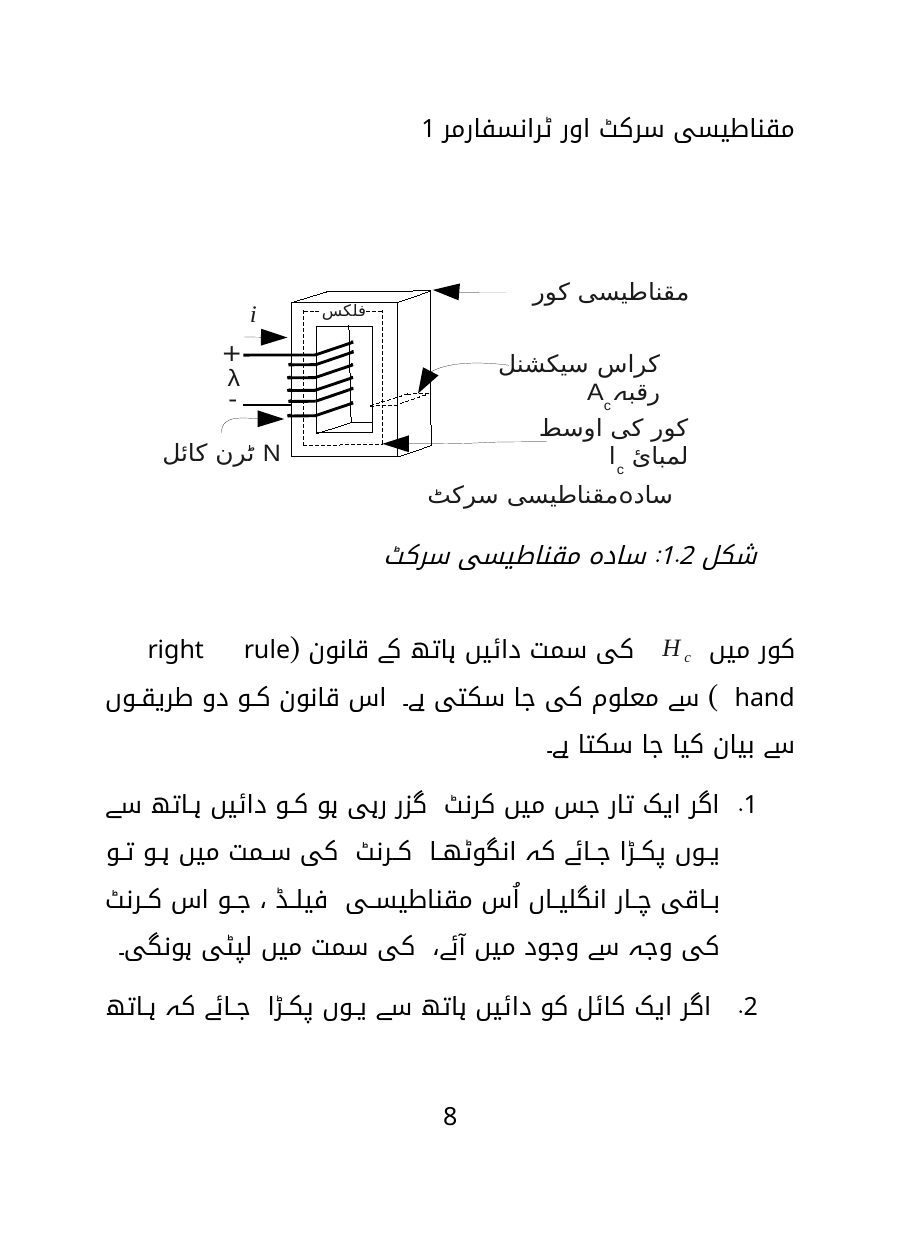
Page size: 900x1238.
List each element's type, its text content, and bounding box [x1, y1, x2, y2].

text کور میں کی سمت دائیں ہاتھ کے قانون (rule right hand ) سے معلوم کی جا سکتی ہے۔ اس قانون کو دو طریقوں سے بیان کیا جا سکتا ہے۔ [105, 627, 795, 769]
list اگر ایک تار جس میں کرنٹ گزر رہی ہو کو دائیں ہاتھ سے یوں پکڑا جائے کہ انگوٹھا کرنٹ کی سمت میں ہو تو باقی چار انگلیاں اُس مقناطیسی فیلڈ ، جو اس کرنٹ کی وجہ سے وجود میں آئے، کی سمت میں لپٹی ہونگی۔ [105, 781, 757, 971]
list اگر ایک کائل کو دائیں ہاتھ سے یوں پکڑا جائے کہ ہاتھ [105, 983, 757, 1031]
text شکل 1.2: سادہ مقناطیسی سرکٹ [139, 245, 756, 580]
